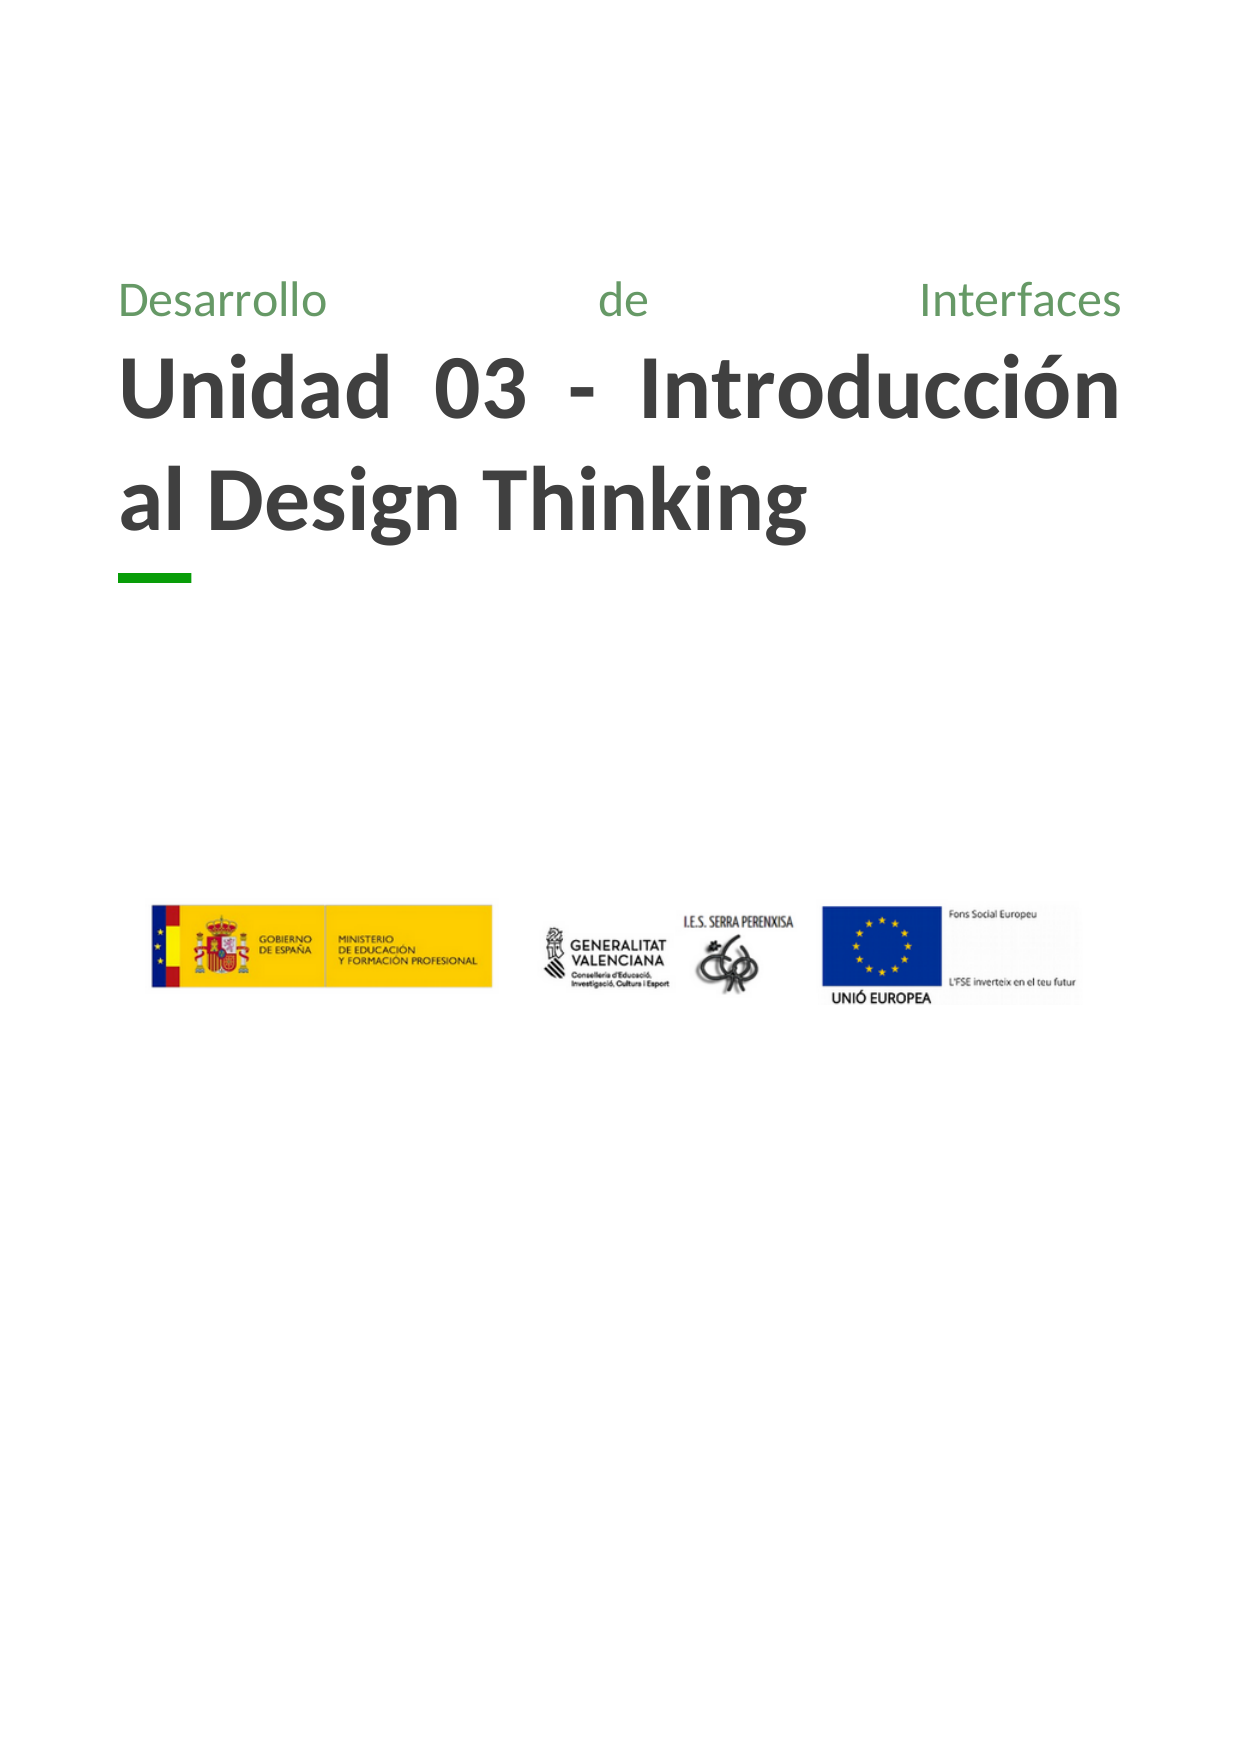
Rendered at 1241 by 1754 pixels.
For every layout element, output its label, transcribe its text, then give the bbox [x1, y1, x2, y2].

title Desarrollo de Interfaces Unidad 03 - Introducción al Design Thinking [118, 268, 1122, 553]
picture [118, 885, 1123, 1005]
picture [118, 573, 192, 583]
